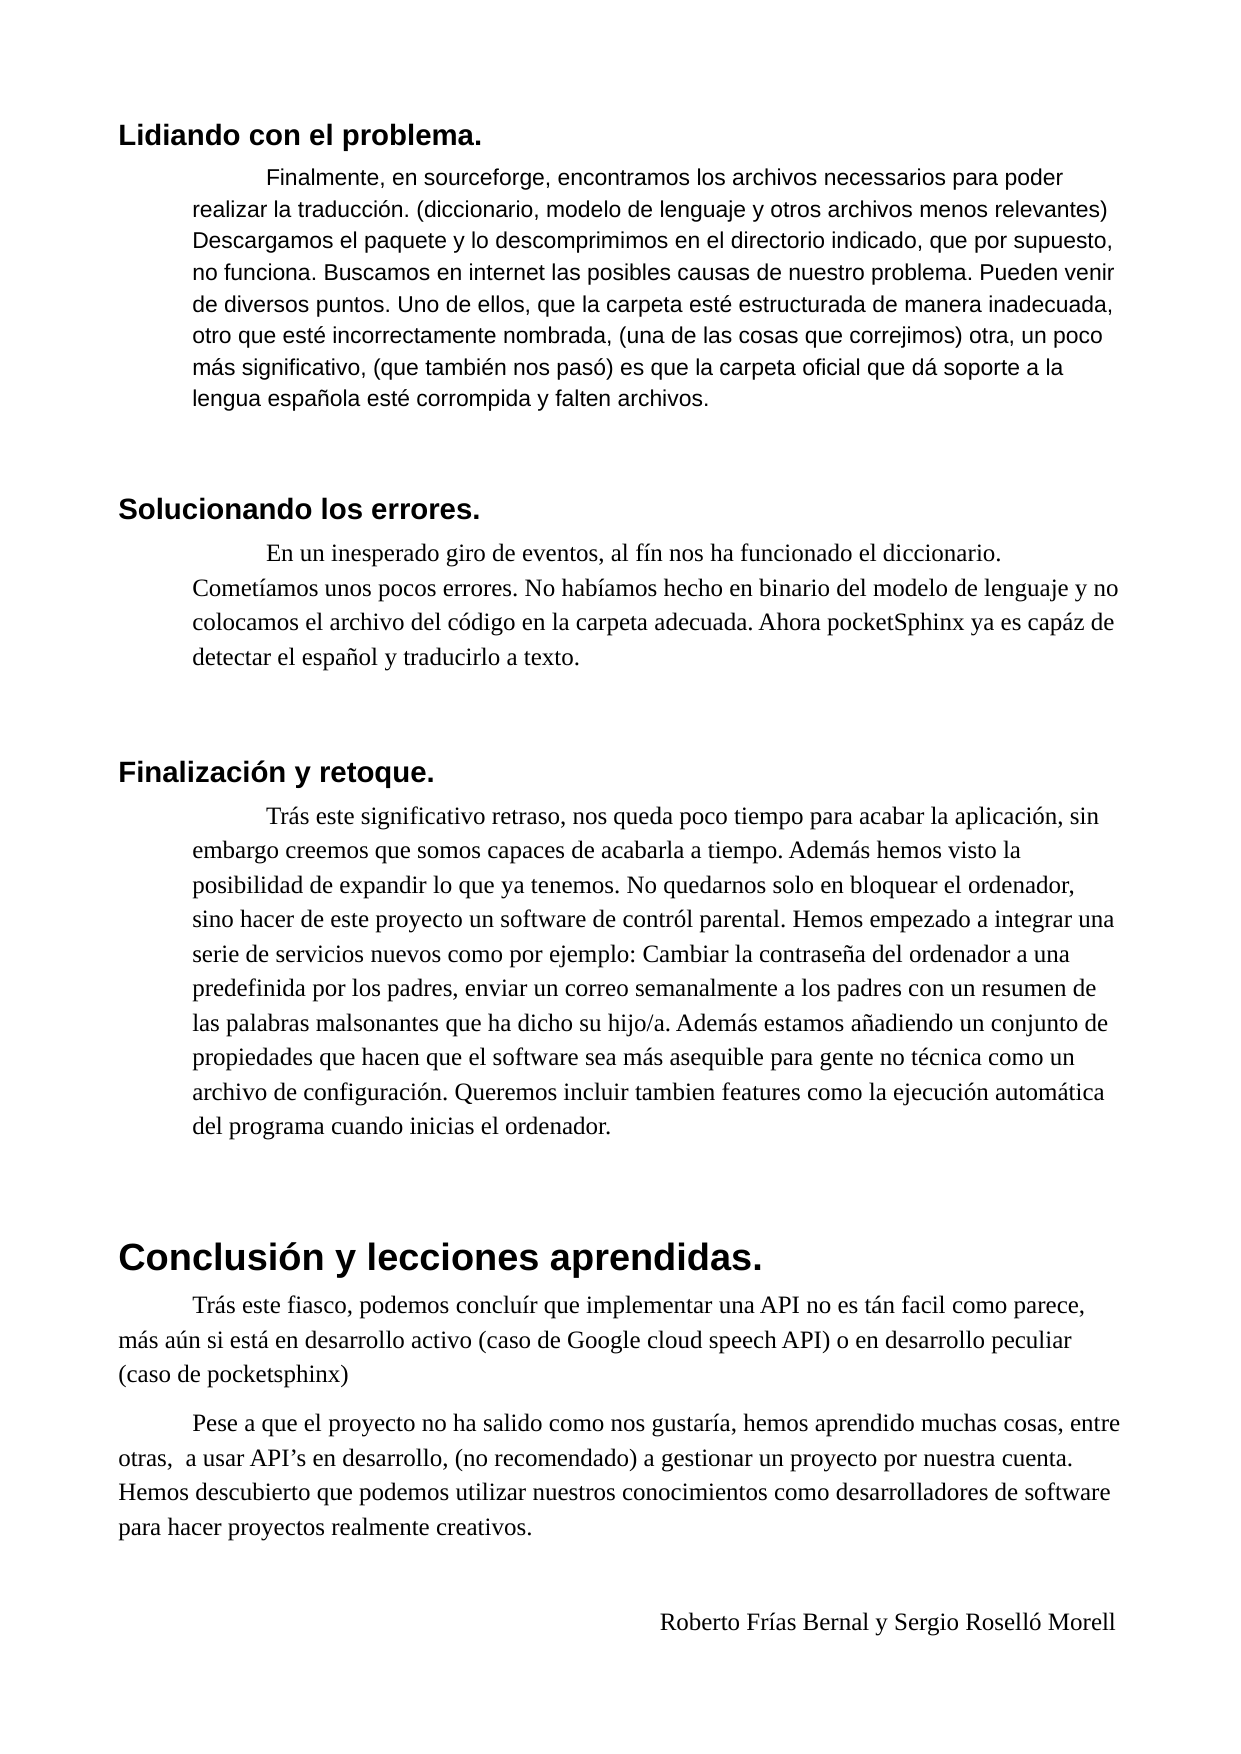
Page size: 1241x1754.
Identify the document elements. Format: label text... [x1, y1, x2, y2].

subtitle Conclusión y lecciones aprendidas. [118, 1234, 1122, 1278]
text Trás este significativo retraso, nos queda poco tiempo para acabar la aplicación, sin embargo creemos que somos capaces de acabarla a tiempo. Además hemos visto la posibilidad de expandir lo que ya tenemos. No quedarnos solo en bloquear el ordenador, sino hacer de este proyecto un software de contról parental. Hemos empezado a integrar una serie de servicios nuevos como por ejemplo: Cambiar la contraseña del ordenador a una predefinida por los padres, enviar un correo semanalmente a los padres con un resumen de las palabras malsonantes que ha dicho su hijo/a. Además estamos añadiendo un conjunto de propiedades que hacen que el software sea más asequible para gente no técnica como un archivo de configuración. Queremos incluir tambien features como la ejecución automática del programa cuando inicias el ordenador. [192, 801, 1122, 1140]
text Trás este fiasco, podemos concluír que implementar una API no es tán facil como parece, más aún si está en desarrollo activo (caso de Google cloud speech API) o en desarrollo peculiar (caso de pocketsphinx) [118, 1290, 1122, 1388]
subtitle Finalización y retoque. [118, 754, 1122, 788]
text Finalmente, en sourceforge, encontramos los archivos necessarios para poder realizar la traducción. (diccionario, modelo de lenguaje y otros archivos menos relevantes) Descargamos el paquete y lo descomprimimos en el directorio indicado, que por supuesto, no funciona. Buscamos en internet las posibles causas de nuestro problema. Pueden venir de diversos puntos. Uno de ellos, que la carpeta esté estructurada de manera inadecuada, otro que esté incorrectamente nombrada, (una de las cosas que correjimos) otra, un poco más significativo, (que también nos pasó) es que la carpeta oficial que dá soporte a la lengua española esté corrompida y falten archivos. [192, 164, 1122, 412]
text Pese a que el proyecto no ha salido como nos gustaría, hemos aprendido muchas cosas, entre otras, a usar API’s en desarrollo, (no recomendado) a gestionar un proyecto por nuestra cuenta. Hemos descubierto que podemos utilizar nuestros conocimientos como desarrolladores de software para hacer proyectos realmente creativos. [118, 1408, 1122, 1541]
subtitle Lidiando con el problema. [118, 118, 1122, 152]
text En un inesperado giro de eventos, al fín nos ha funcionado el diccionario. Cometíamos unos pocos errores. No habíamos hecho en binario del modelo de lenguaje y no colocamos el archivo del código en la carpeta adecuada. Ahora pocketSphinx ya es capáz de detectar el español y traducirlo a texto. [192, 538, 1122, 671]
subtitle Solucionando los errores. [118, 492, 1122, 526]
